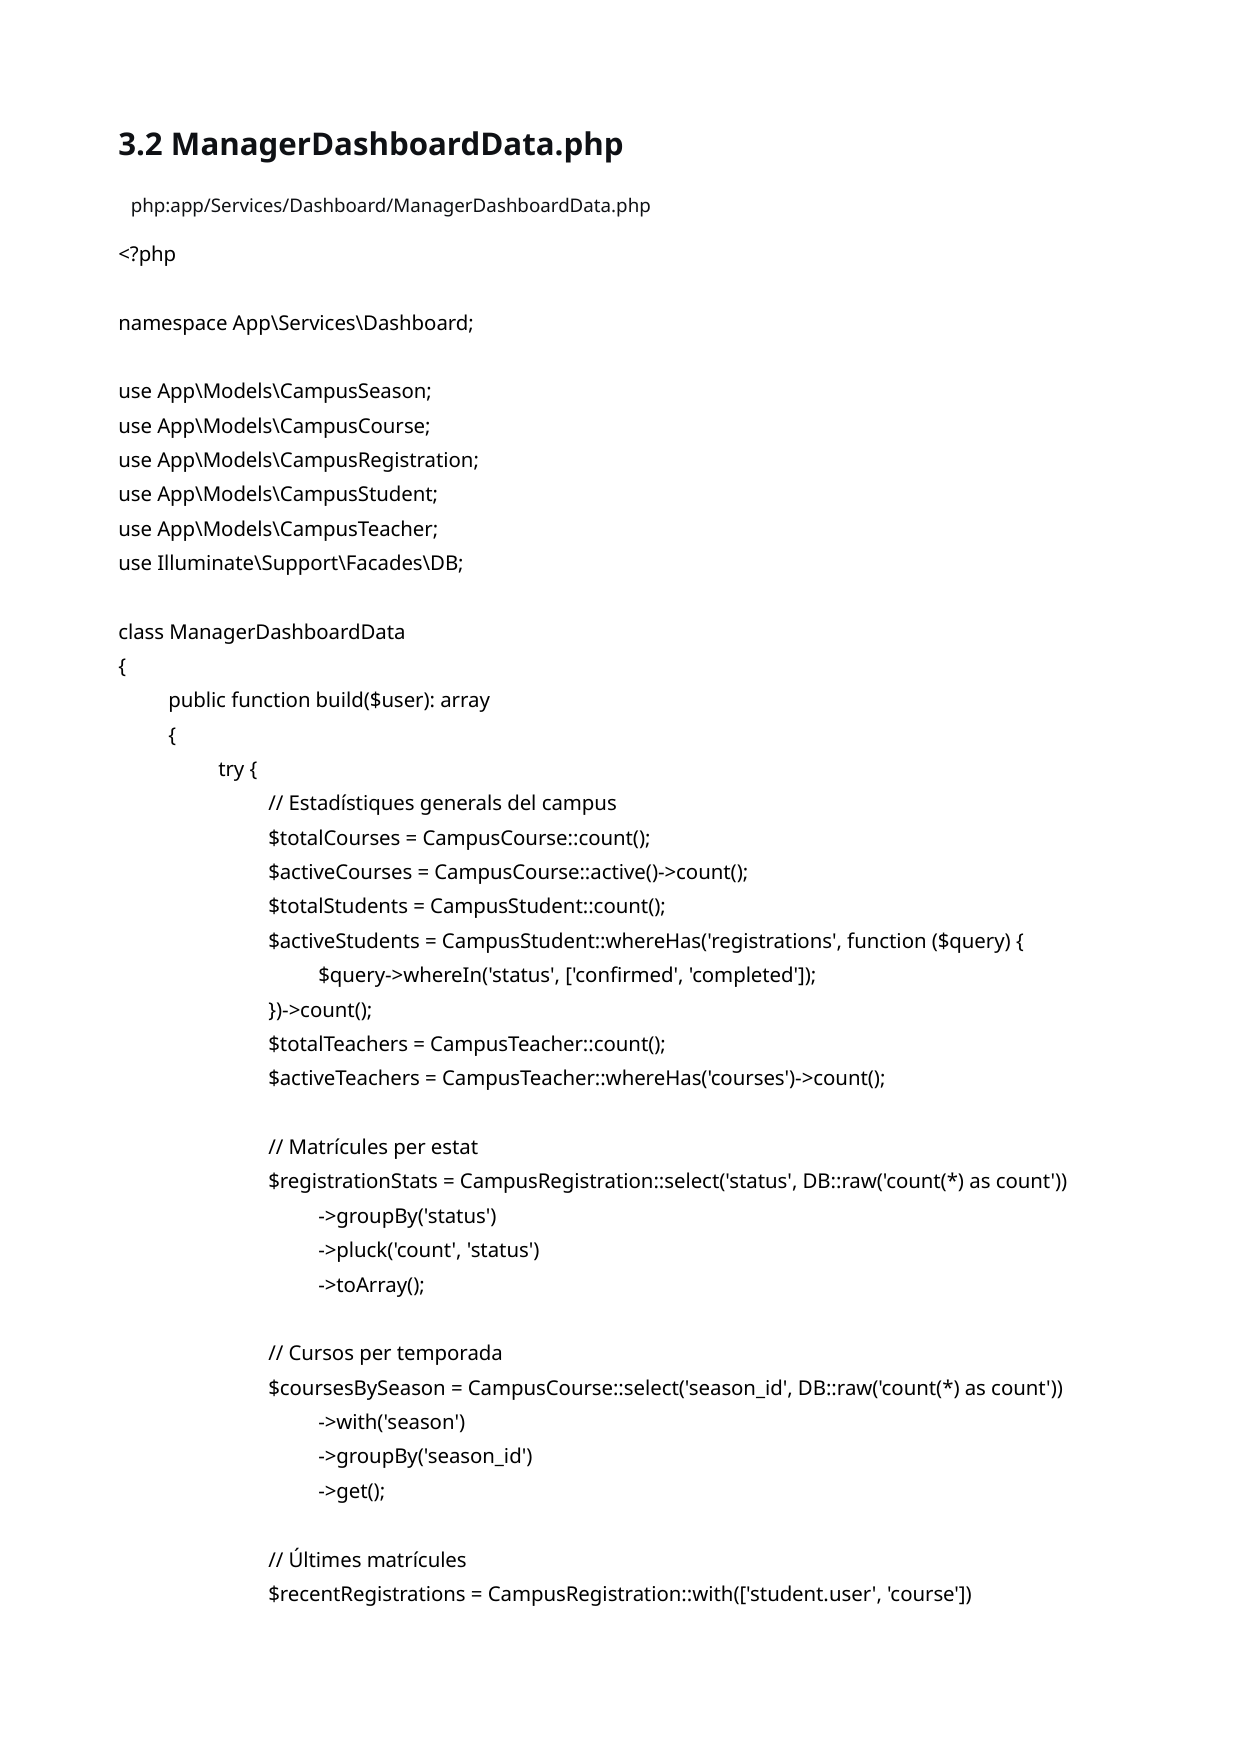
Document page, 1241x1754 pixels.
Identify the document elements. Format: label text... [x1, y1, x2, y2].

text $totalTeachers = CampusTeacher::count(); [118, 1023, 1122, 1058]
text use App\Models\CampusStudent; [118, 473, 1122, 508]
text namespace App\Services\Dashboard; [118, 301, 1122, 336]
text public function build($user): array [118, 679, 1122, 714]
text use App\Models\CampusSeason; [118, 370, 1122, 404]
text $totalStudents = CampusStudent::count(); [118, 886, 1122, 920]
text ->groupBy('season_id') [118, 1436, 1122, 1470]
text $activeStudents = CampusStudent::whereHas('registrations', function ($query) { [118, 920, 1122, 954]
text use App\Models\CampusRegistration; [118, 439, 1122, 473]
text use App\Models\CampusTeacher; [118, 508, 1122, 542]
text { [118, 714, 1122, 748]
text ->groupBy('status') [118, 1195, 1122, 1229]
text php:app/Services/Dashboard/ManagerDashboardData.php [131, 190, 1122, 218]
text $activeTeachers = CampusTeacher::whereHas('courses')->count(); [118, 1058, 1122, 1092]
text $totalCourses = CampusCourse::count(); [118, 817, 1122, 851]
text $recentRegistrations = CampusRegistration::with(['student.user', 'course']) [118, 1573, 1122, 1608]
text // Cursos per temporada [118, 1333, 1122, 1367]
text ->toArray(); [118, 1264, 1122, 1298]
subtitle 3.2 ManagerDashboardData.php [118, 118, 1122, 165]
text ->get(); [118, 1470, 1122, 1504]
text })->count(); [118, 989, 1122, 1023]
text $coursesBySeason = CampusCourse::select('season_id', DB::raw('count(*) as count')) [118, 1367, 1122, 1401]
text // Matrícules per estat [118, 1126, 1122, 1161]
text // Estadístiques generals del campus [118, 783, 1122, 817]
text $registrationStats = CampusRegistration::select('status', DB::raw('count(*) as count')) [118, 1161, 1122, 1195]
text // Últimes matrícules [118, 1539, 1122, 1573]
text class ManagerDashboardData [118, 611, 1122, 645]
text ->pluck('count', 'status') [118, 1229, 1122, 1264]
text { [118, 645, 1122, 679]
text $activeCourses = CampusCourse::active()->count(); [118, 851, 1122, 886]
text try { [118, 748, 1122, 783]
text use Illuminate\Support\Facades\DB; [118, 542, 1122, 576]
text <?php [118, 233, 1122, 267]
text ->with('season') [118, 1401, 1122, 1436]
text $query->whereIn('status', ['confirmed', 'completed']); [118, 954, 1122, 989]
text use App\Models\CampusCourse; [118, 404, 1122, 439]
